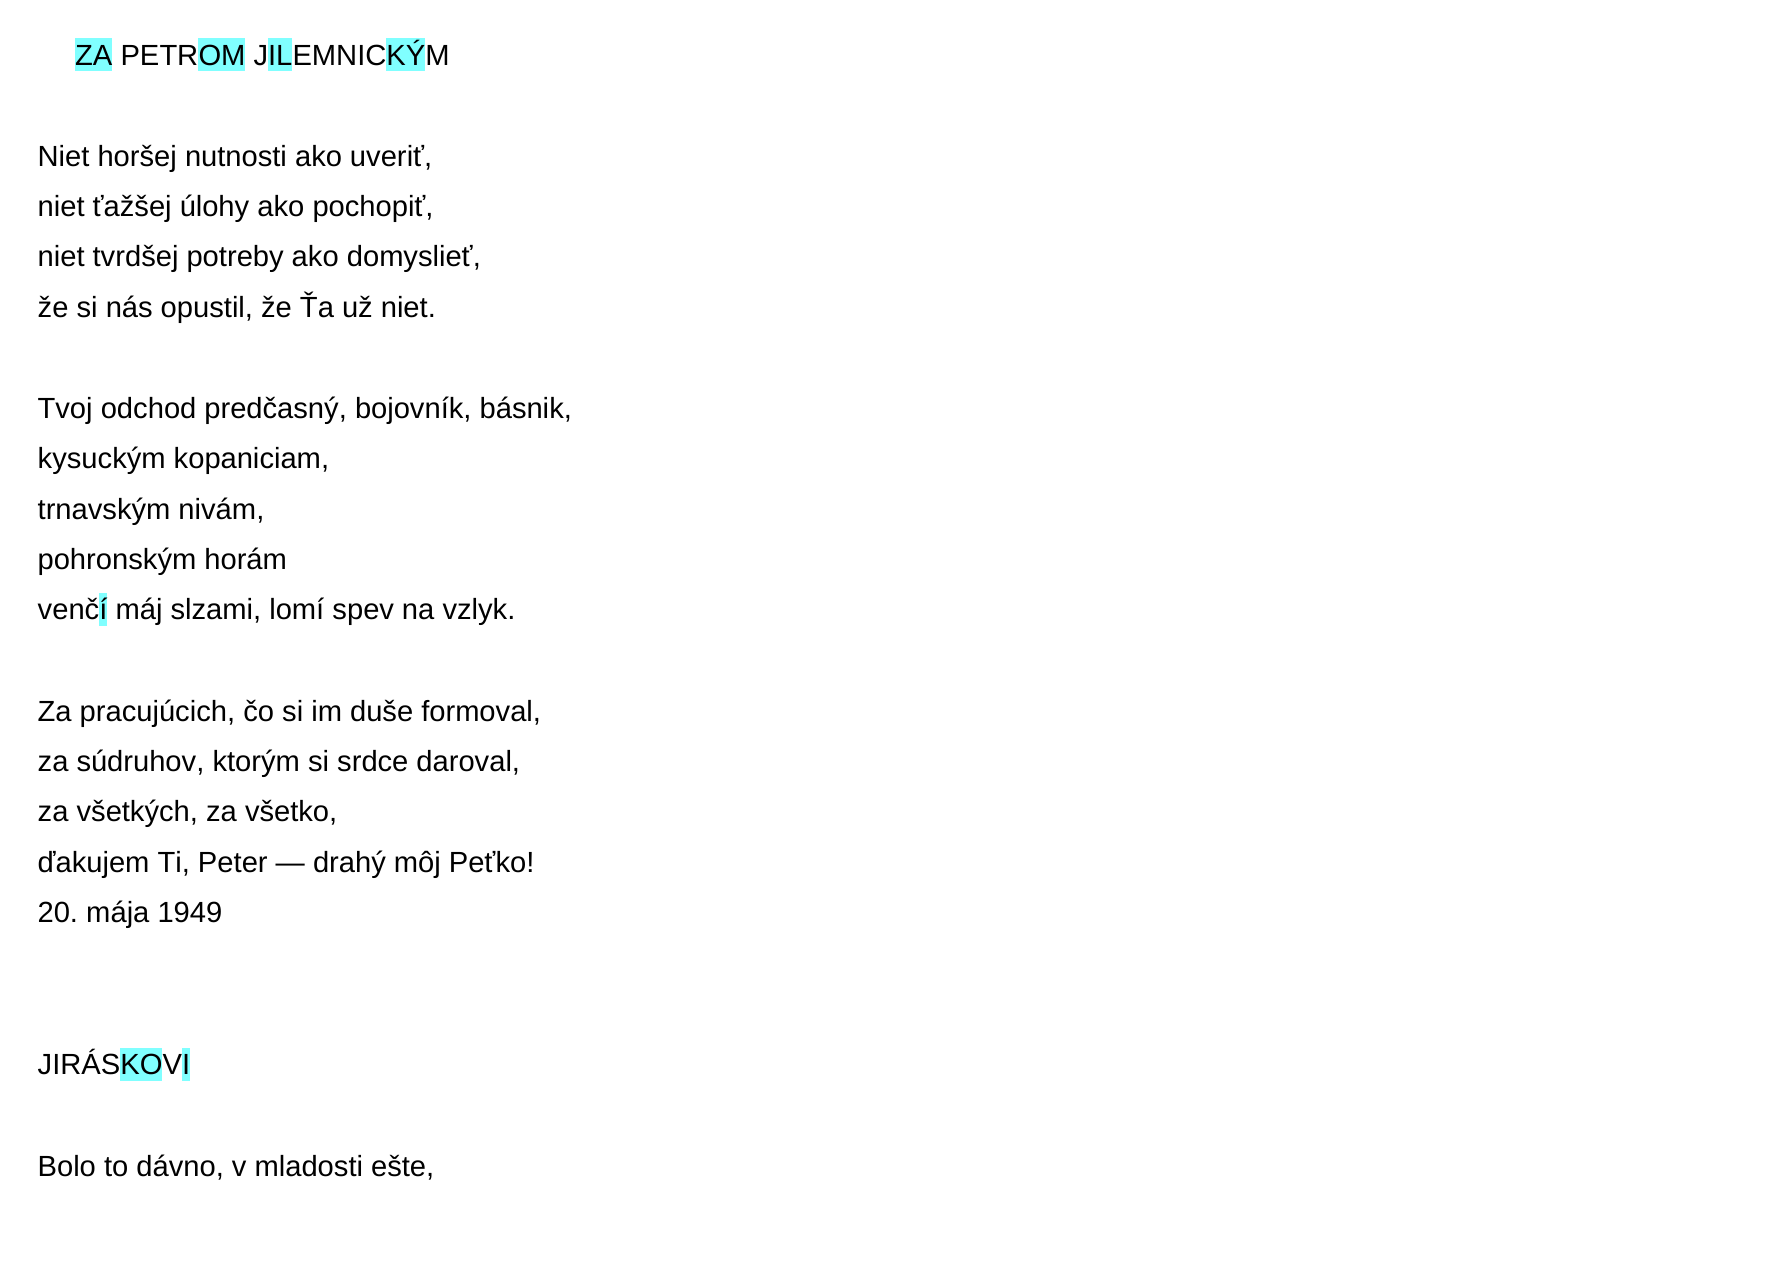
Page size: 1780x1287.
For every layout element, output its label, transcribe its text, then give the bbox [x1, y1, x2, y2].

text JIRÁSKOVI [37, 1047, 1130, 1081]
text ďakujem Ti, Peter — drahý môj Peťko! [37, 845, 1130, 878]
text 20. mája 1949 [37, 895, 1130, 928]
text trnavským nivám, [37, 492, 1130, 525]
text niet ťažšej úlohy ako pochopiť, [37, 189, 1130, 223]
text Niet horšej nutnosti ako uveriť, [37, 139, 1130, 172]
text za súdruhov, ktorým si srdce daroval, [37, 744, 1130, 778]
text za všetkých, za všetko, [37, 794, 1130, 828]
text niet tvrdšej potreby ako domyslieť, [37, 239, 1130, 273]
text venčí máj slzami, lomí spev na vzlyk. [37, 592, 1130, 626]
text Bolo to dávno, v mladosti ešte, [37, 1149, 1130, 1182]
text Tvoj odchod predčasný, bojovník, básnik, [37, 391, 1130, 425]
text že si nás opustil, že Ťa už niet. [37, 290, 1130, 323]
text kysuckým kopaniciam, [37, 441, 1130, 475]
text Za pracujúcich, čo si im duše formoval, [37, 694, 1130, 727]
text pohronským horám [37, 542, 1130, 576]
text ZA PETROM JILEMNICKÝM [37, 37, 1130, 71]
